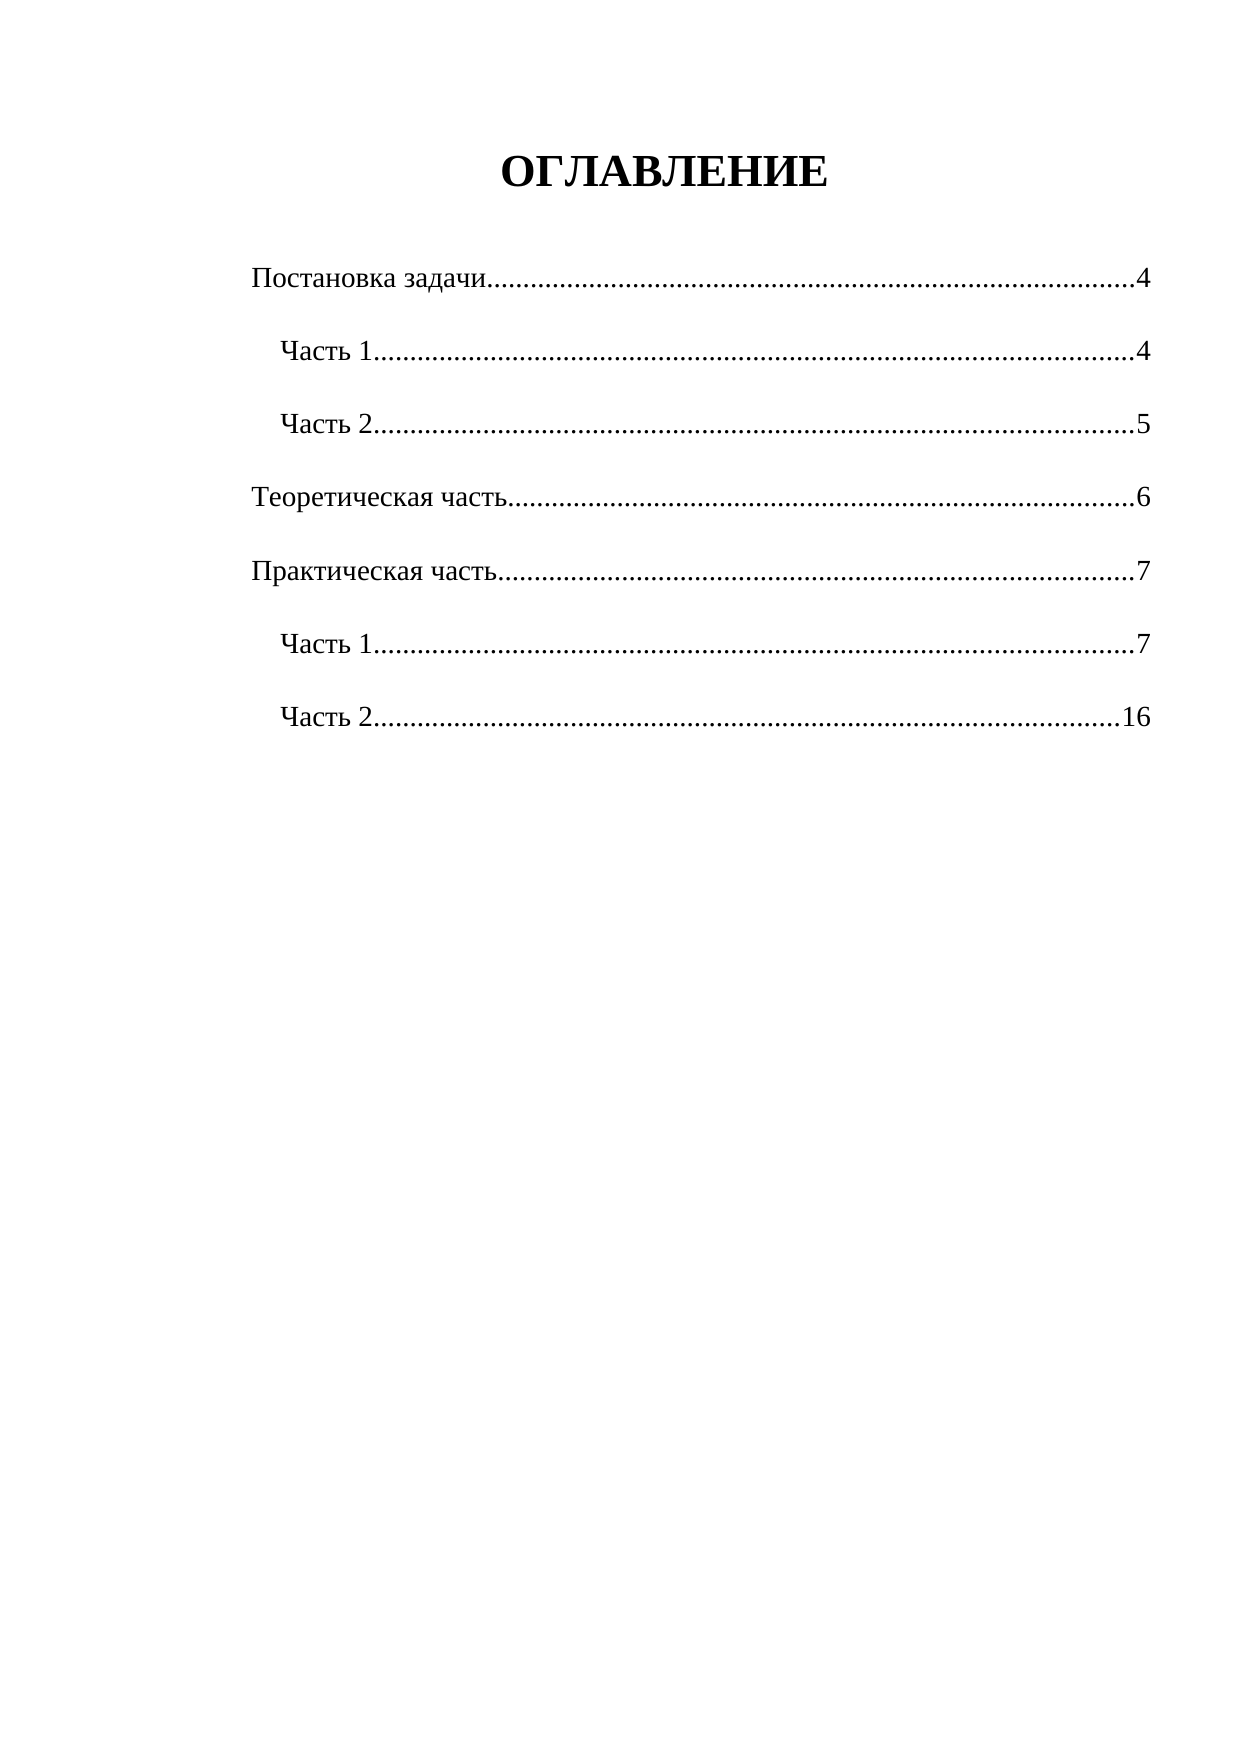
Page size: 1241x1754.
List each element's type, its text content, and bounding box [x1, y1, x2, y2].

text Теоретическая часть 6 [177, 479, 1152, 513]
subtitle оглавление [177, 143, 1152, 196]
text Часть 1 7 [206, 626, 1152, 659]
text Постановка задачи 4 [177, 260, 1152, 293]
text Часть 2 5 [206, 406, 1152, 440]
text Часть 1 4 [206, 333, 1152, 366]
text Практическая часть 7 [177, 553, 1152, 586]
text Часть 2 16 [206, 699, 1152, 733]
